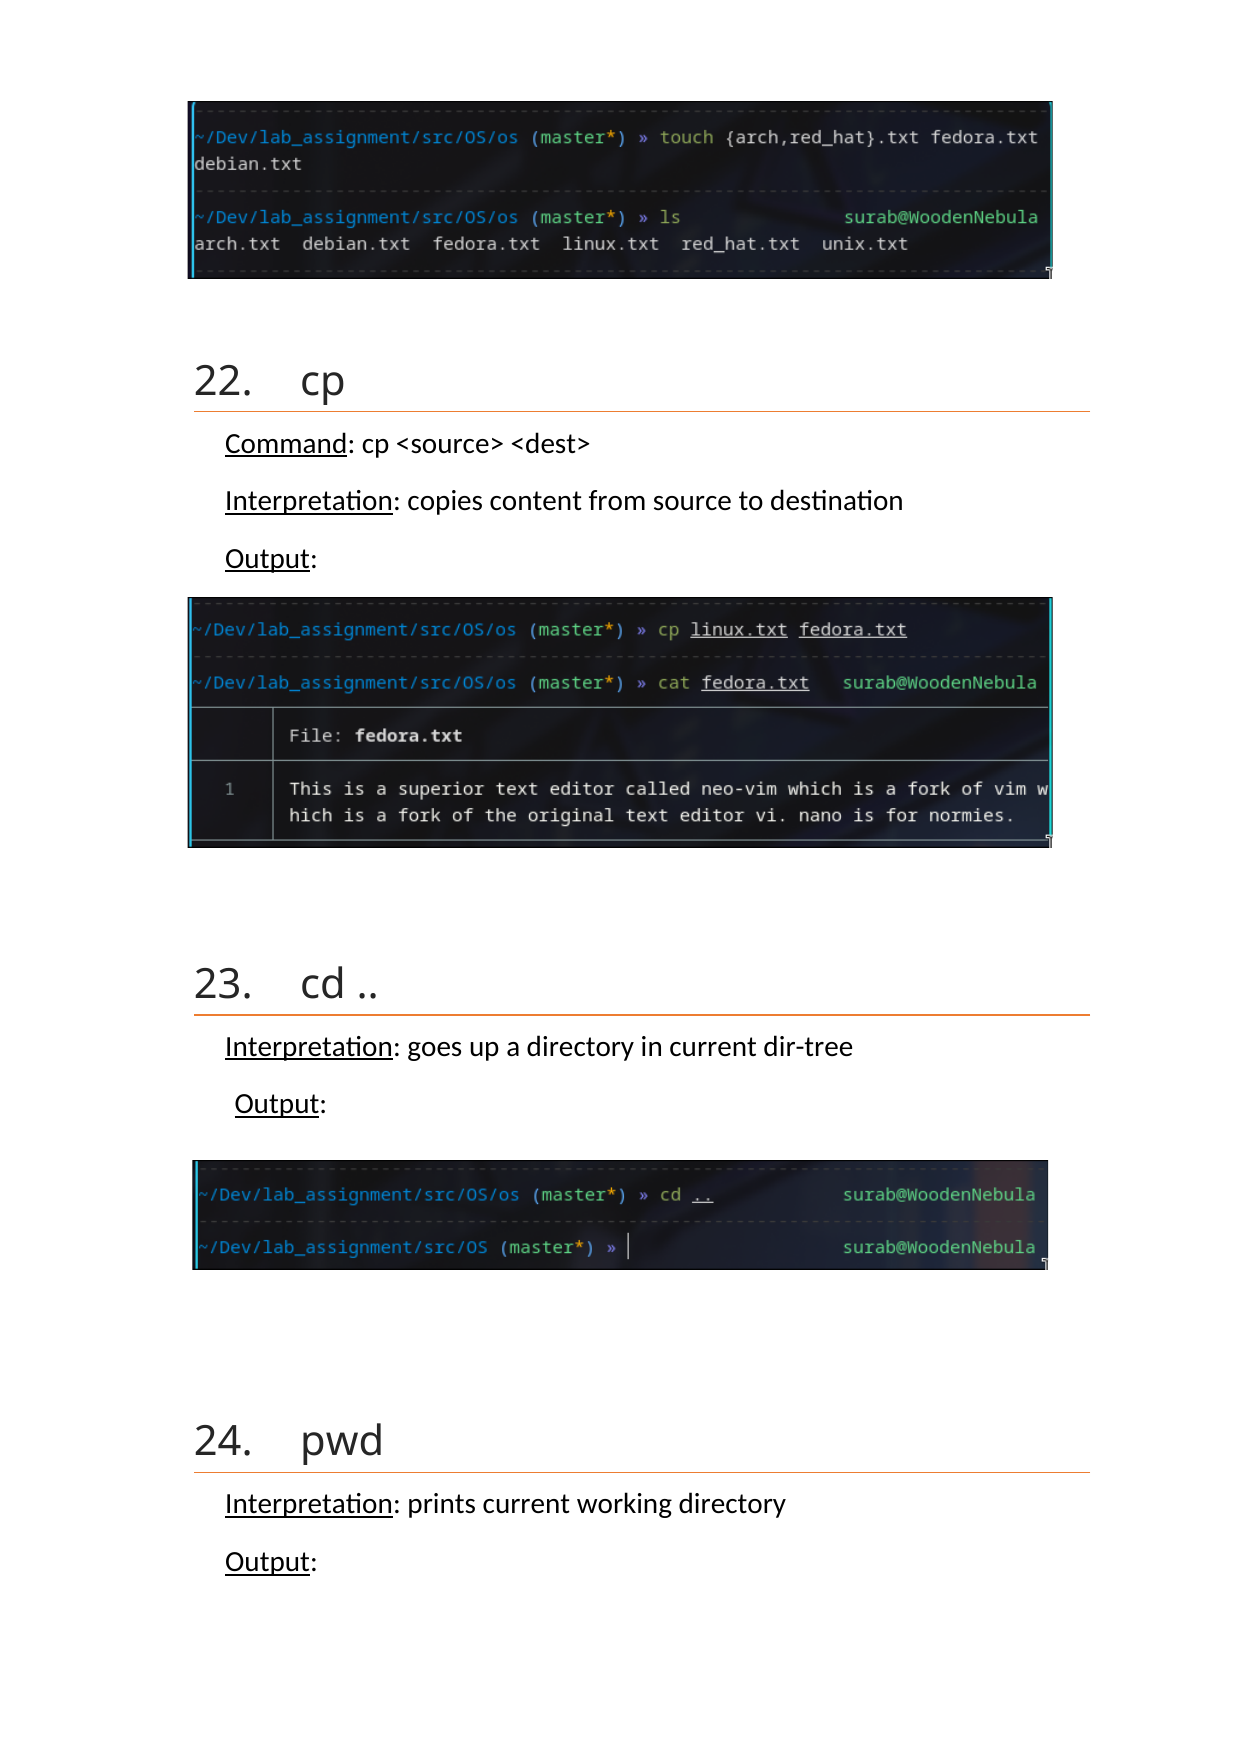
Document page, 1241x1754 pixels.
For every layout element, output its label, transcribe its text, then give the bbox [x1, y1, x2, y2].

picture [192, 1160, 1049, 1270]
text Command: cp <source> <dest> [225, 425, 1090, 460]
subtitle cp [194, 350, 1090, 411]
text Output: [234, 1086, 1090, 1121]
subtitle cd .. [194, 953, 1090, 1014]
text Interpretation: prints current working directory [225, 1486, 1090, 1521]
picture [187, 101, 1053, 279]
picture [187, 597, 1053, 848]
text Output: [225, 540, 1090, 576]
text Output: [225, 1543, 1090, 1579]
subtitle pwd [194, 1411, 1090, 1472]
text Interpretation: copies content from source to destination [225, 482, 1090, 518]
text Interpretation: goes up a directory in current dir-tree [225, 1028, 1090, 1064]
